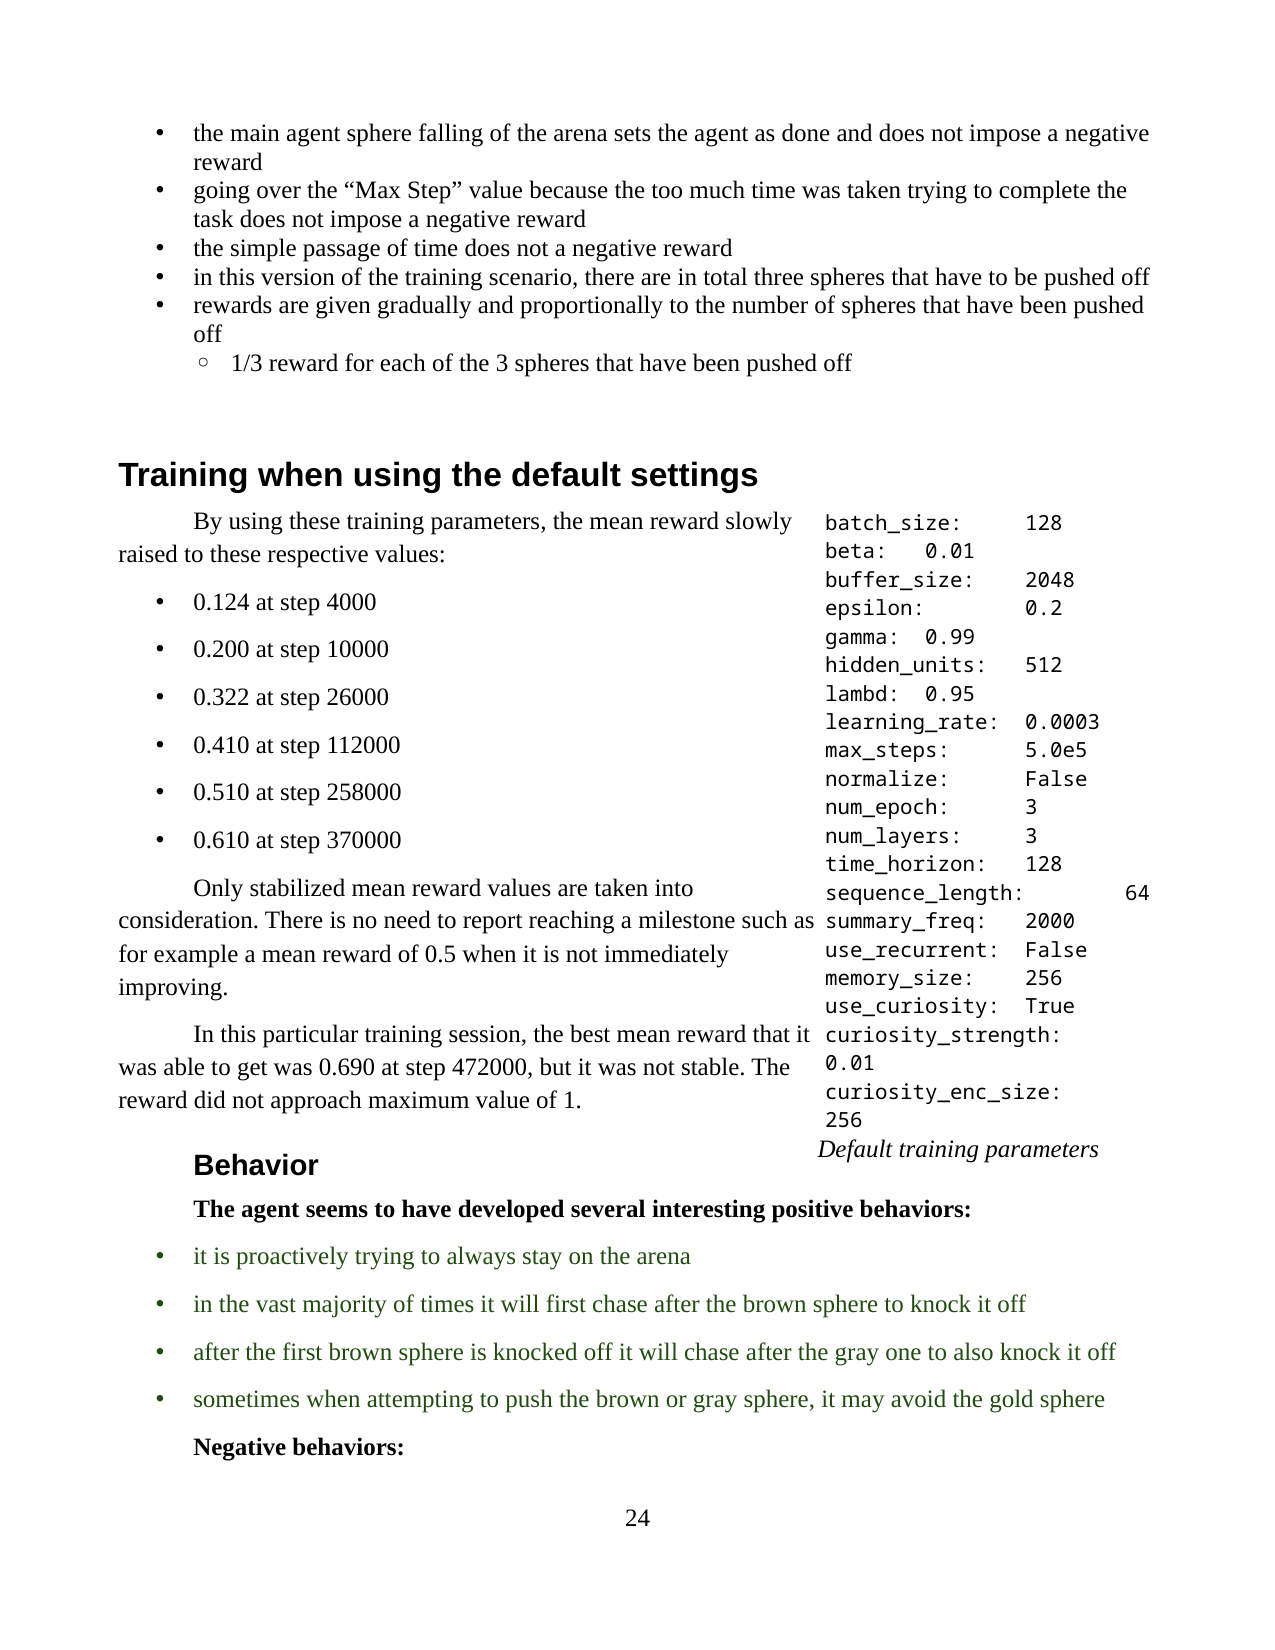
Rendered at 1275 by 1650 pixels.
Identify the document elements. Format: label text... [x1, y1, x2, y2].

list rewards are given gradually and proportionally to the number of spheres that have been pushed off [156, 291, 1157, 348]
text Only stabilized mean reward values are taken into consideration. There is no need to report reaching a milestone such as for example a mean reward of 0.5 when it is not immediately improving. [118, 873, 817, 1000]
list it is proactively trying to always stay on the arena [156, 1241, 1157, 1270]
list in this version of the training scenario, there are in total three spheres that have to be pushed off [156, 262, 1157, 291]
list 0.124 at step 4000 [156, 587, 817, 616]
text Default training parameters [817, 521, 1158, 1163]
list the main agent sphere falling of the arena sets the agent as done and does not impose a negative reward [156, 118, 1157, 176]
subtitle Training when using the default settings [118, 455, 1157, 494]
text The agent seems to have developed several interesting positive behaviors: [118, 1194, 1157, 1222]
text In this particular training session, the best mean reward that it was able to get was 0.690 at step 472000, but it was not stable. The reward did not approach maximum value of 1. [118, 1019, 817, 1114]
list going over the “Max Step” value because the too much time was taken trying to complete the task does not impose a negative reward [156, 176, 1157, 233]
text By using these training parameters, the mean reward slowly raised to these respective values: [118, 506, 1158, 568]
list after the first brown sphere is knocked off it will chase after the gray one to also knock it off [156, 1337, 1157, 1365]
list 0.610 at step 370000 [156, 825, 817, 854]
list in the vast majority of times it will first chase after the brown sphere to knock it off [156, 1289, 1157, 1318]
list 0.322 at step 26000 [156, 682, 817, 711]
list Negative behaviors: [156, 1432, 1157, 1461]
list 0.410 at step 112000 [156, 730, 817, 758]
list 0.200 at step 10000 [156, 634, 817, 663]
list the simple passage of time does not a negative reward [156, 233, 1157, 262]
list 0.510 at step 258000 [156, 777, 817, 806]
list 1/3 reward for each of the 3 spheres that have been pushed off [193, 348, 1157, 377]
subtitle Behavior [118, 1147, 1157, 1181]
list sometimes when attempting to push the brown or gray sphere, it may avoid the gold sphere [156, 1384, 1157, 1413]
